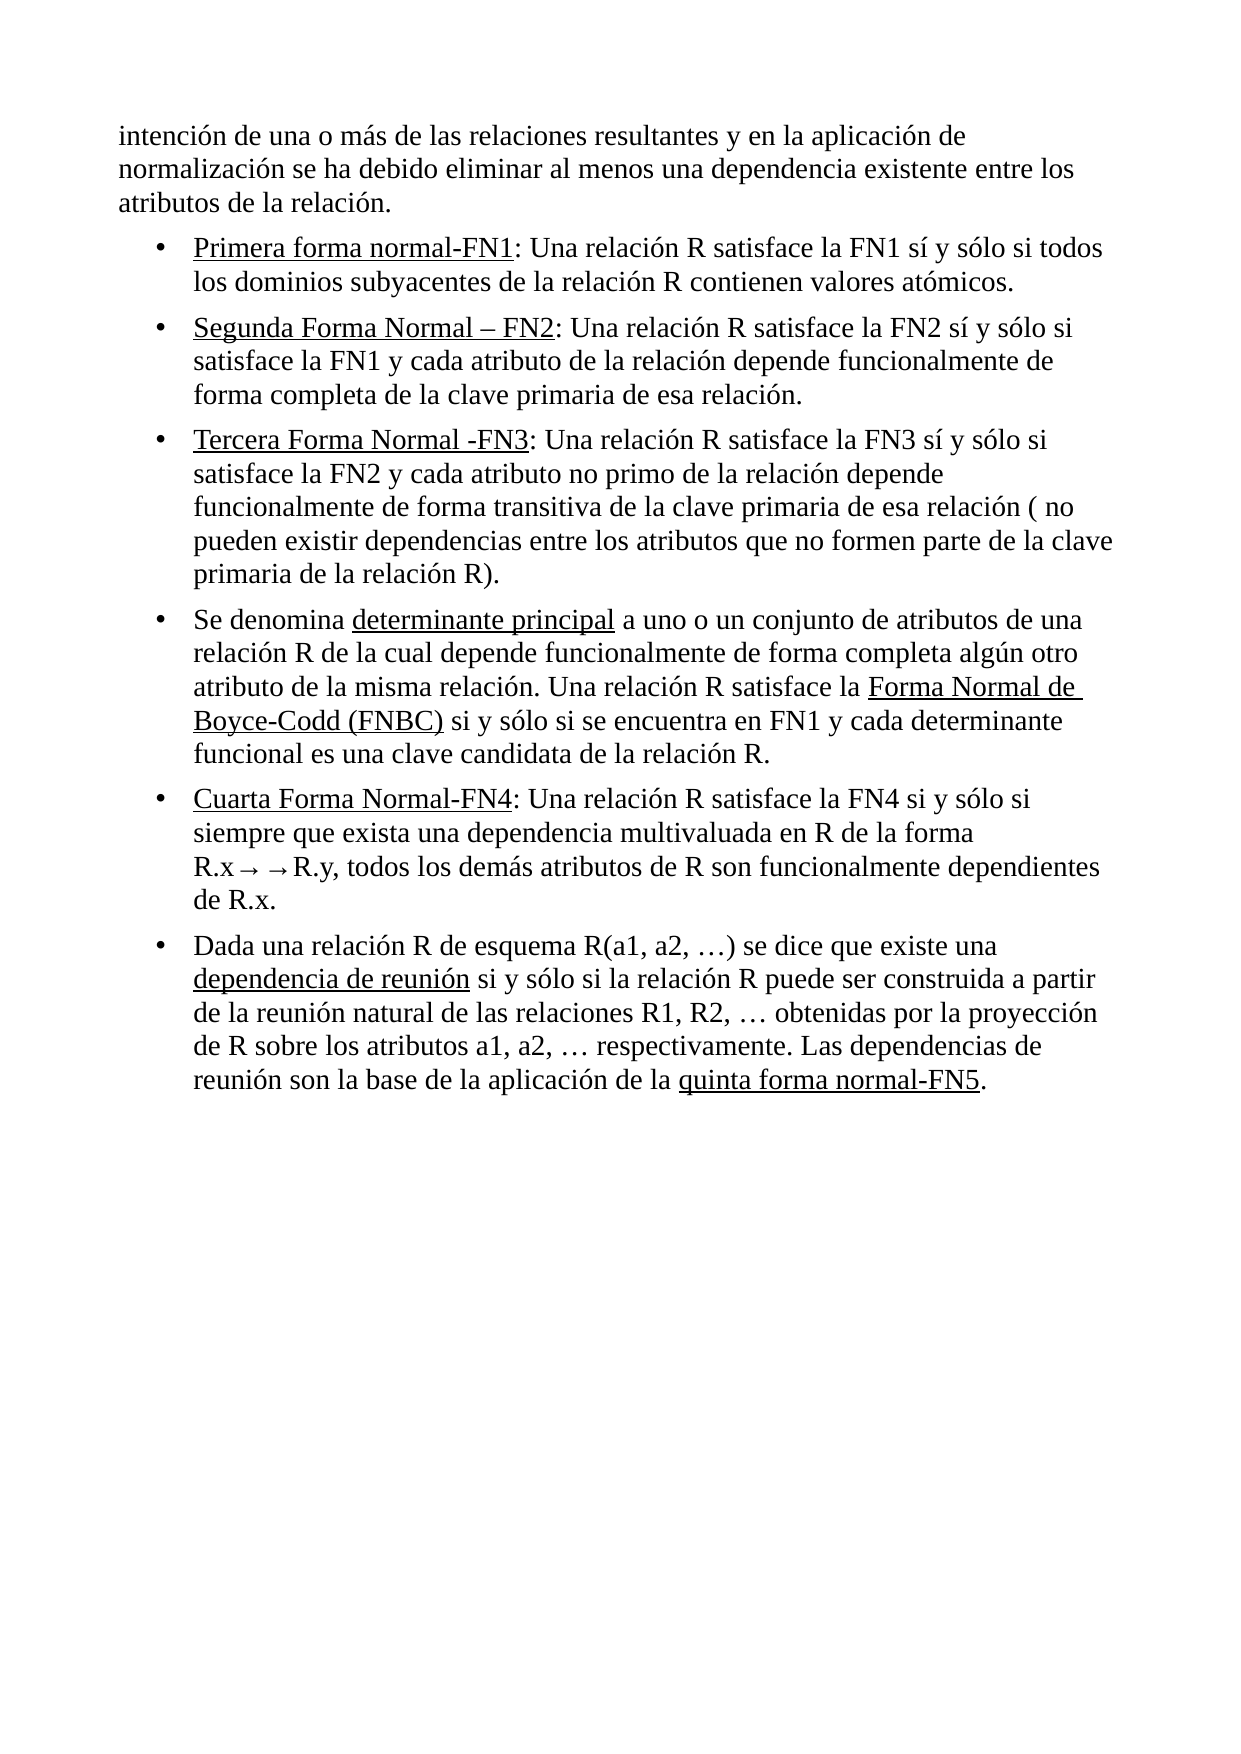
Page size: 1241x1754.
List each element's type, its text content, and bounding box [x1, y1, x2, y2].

list Cuarta Forma Normal-FN4: Una relación R satisface la FN4 si y sólo si siempre que exista una dependencia multivaluada en R de la forma R.x→→R.y, todos los demás atributos de R son funcionalmente dependientes de R.x. [156, 782, 1122, 916]
list Tercera Forma Normal -FN3: Una relación R satisface la FN3 sí y sólo si satisface la FN2 y cada atributo no primo de la relación depende funcionalmente de forma transitiva de la clave primaria de esa relación ( no pueden existir dependencias entre los atributos que no formen parte de la clave primaria de la relación R). [156, 422, 1122, 590]
text intención de una o más de las relaciones resultantes y en la aplicación de normalización se ha debido eliminar al menos una dependencia existente entre los atributos de la relación. [118, 118, 1122, 219]
list Dada una relación R de esquema R(a1, a2, …) se dice que existe una dependencia de reunión si y sólo si la relación R puede ser construida a partir de la reunión natural de las relaciones R1, R2, … obtenidas por la proyección de R sobre los atributos a1, a2, … respectivamente. Las dependencias de reunión son la base de la aplicación de la quinta forma normal-FN5. [156, 928, 1122, 1096]
list Se denomina determinante principal a uno o un conjunto de atributos de una relación R de la cual depende funcionalmente de forma completa algún otro atributo de la misma relación. Una relación R satisface la Forma Normal de Boyce-Codd (FNBC) si y sólo si se encuentra en FN1 y cada determinante funcional es una clave candidata de la relación R. [156, 602, 1122, 770]
list Primera forma normal-FN1: Una relación R satisface la FN1 sí y sólo si todos los dominios subyacentes de la relación R contienen valores atómicos. [156, 231, 1122, 298]
list Segunda Forma Normal – FN2: Una relación R satisface la FN2 sí y sólo si satisface la FN1 y cada atributo de la relación depende funcionalmente de forma completa de la clave primaria de esa relación. [156, 310, 1122, 410]
